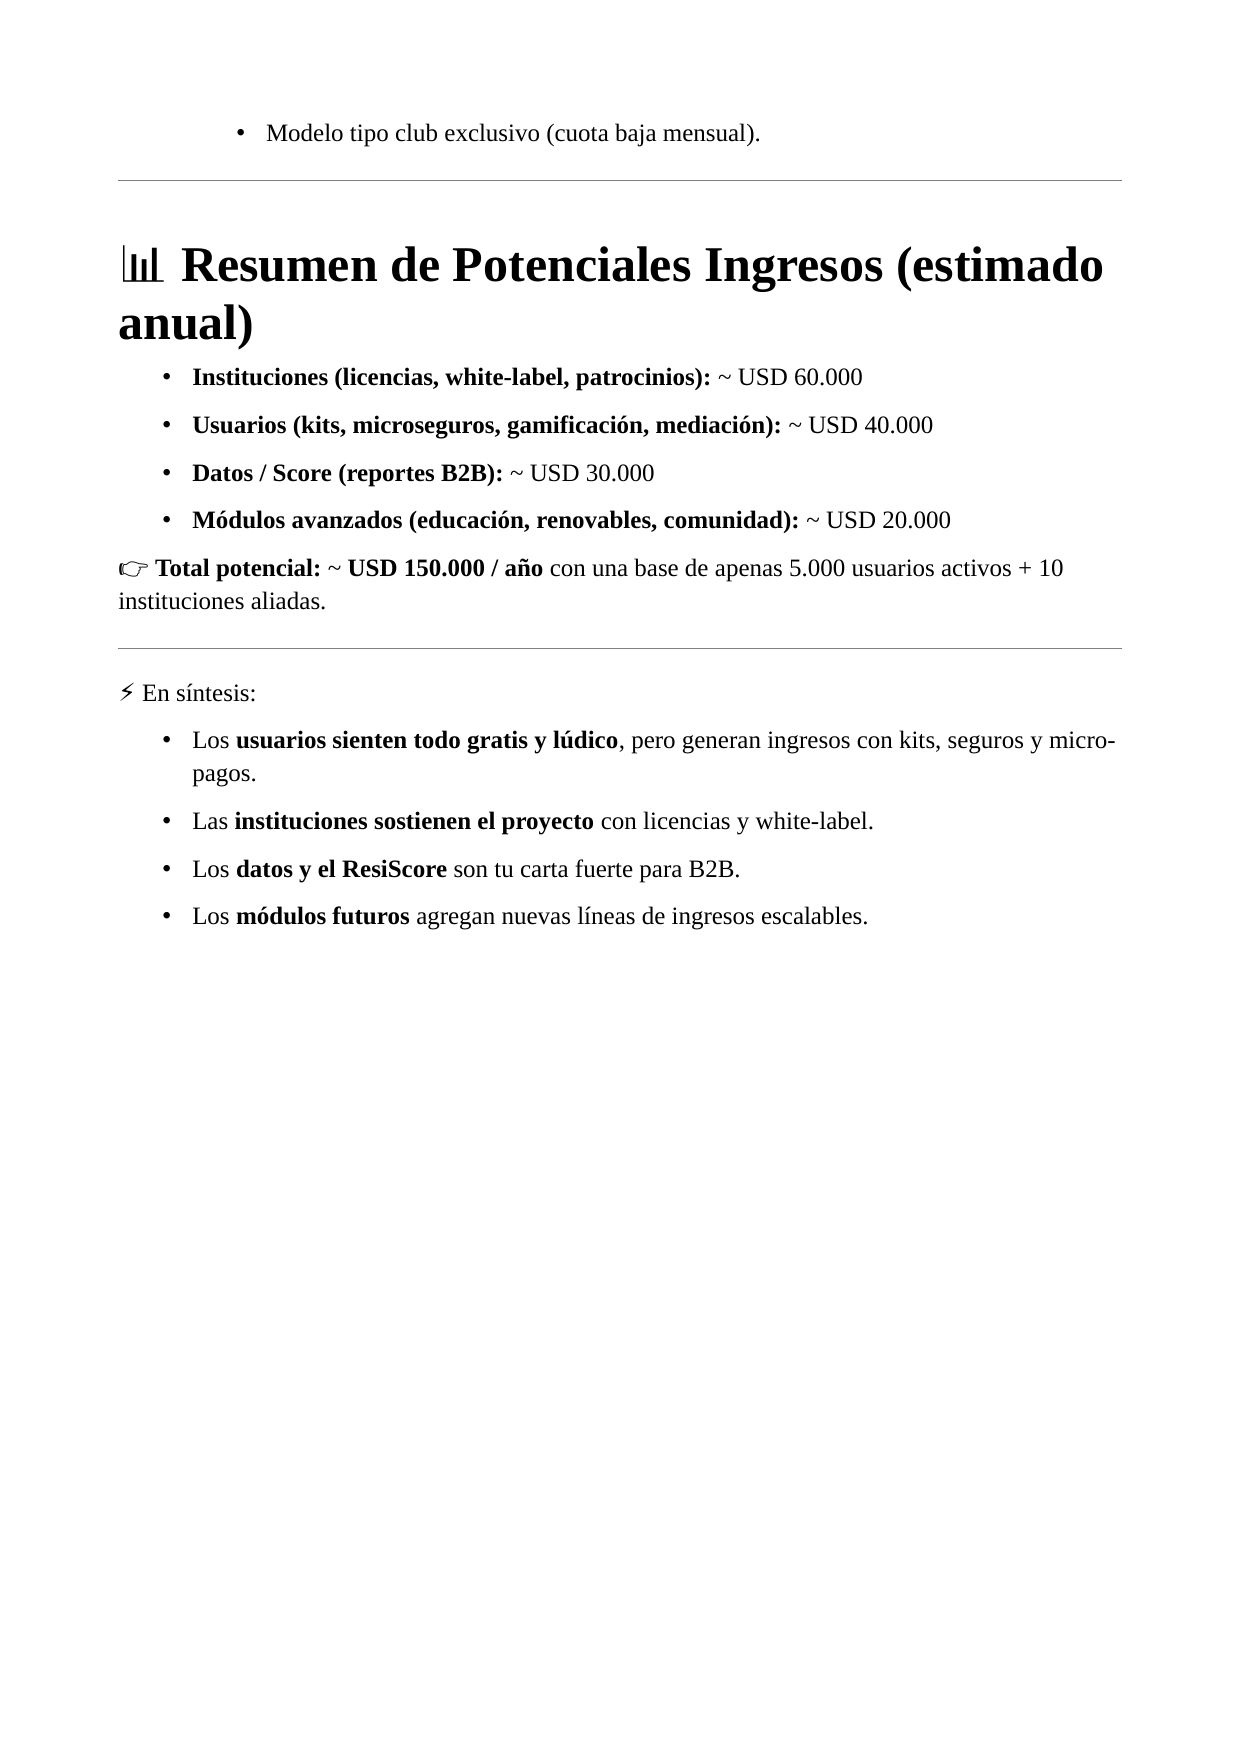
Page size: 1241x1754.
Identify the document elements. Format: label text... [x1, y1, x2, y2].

list Modelo tipo club exclusivo (cuota baja mensual). [236, 118, 1122, 147]
text ⚡ En síntesis: [118, 678, 1122, 707]
list Módulos avanzados (educación, renovables, comunidad): ~ USD 20.000 [162, 505, 1122, 534]
list Usuarios (kits, microseguros, gamificación, mediación): ~ USD 40.000 [162, 410, 1122, 439]
list Los usuarios sienten todo gratis y lúdico, pero generan ingresos con kits, seguros y micro-pagos. [162, 725, 1122, 787]
text 👉 Total potencial: ~ USD 150.000 / año con una base de apenas 5.000 usuarios activos + 10 instituciones aliadas. [118, 553, 1122, 615]
list Los módulos futuros agregan nuevas líneas de ingresos escalables. [162, 901, 1122, 930]
list Datos / Score (reportes B2B): ~ USD 30.000 [162, 458, 1122, 486]
list Los datos y el ResiScore son tu carta fuerte para B2B. [162, 854, 1122, 882]
list Instituciones (licencias, white-label, patrocinios): ~ USD 60.000 [162, 362, 1122, 391]
list Las instituciones sostienen el proyecto con licencias y white-label. [162, 806, 1122, 835]
subtitle 📊 Resumen de Potenciales Ingresos (estimado anual) [118, 235, 1122, 350]
